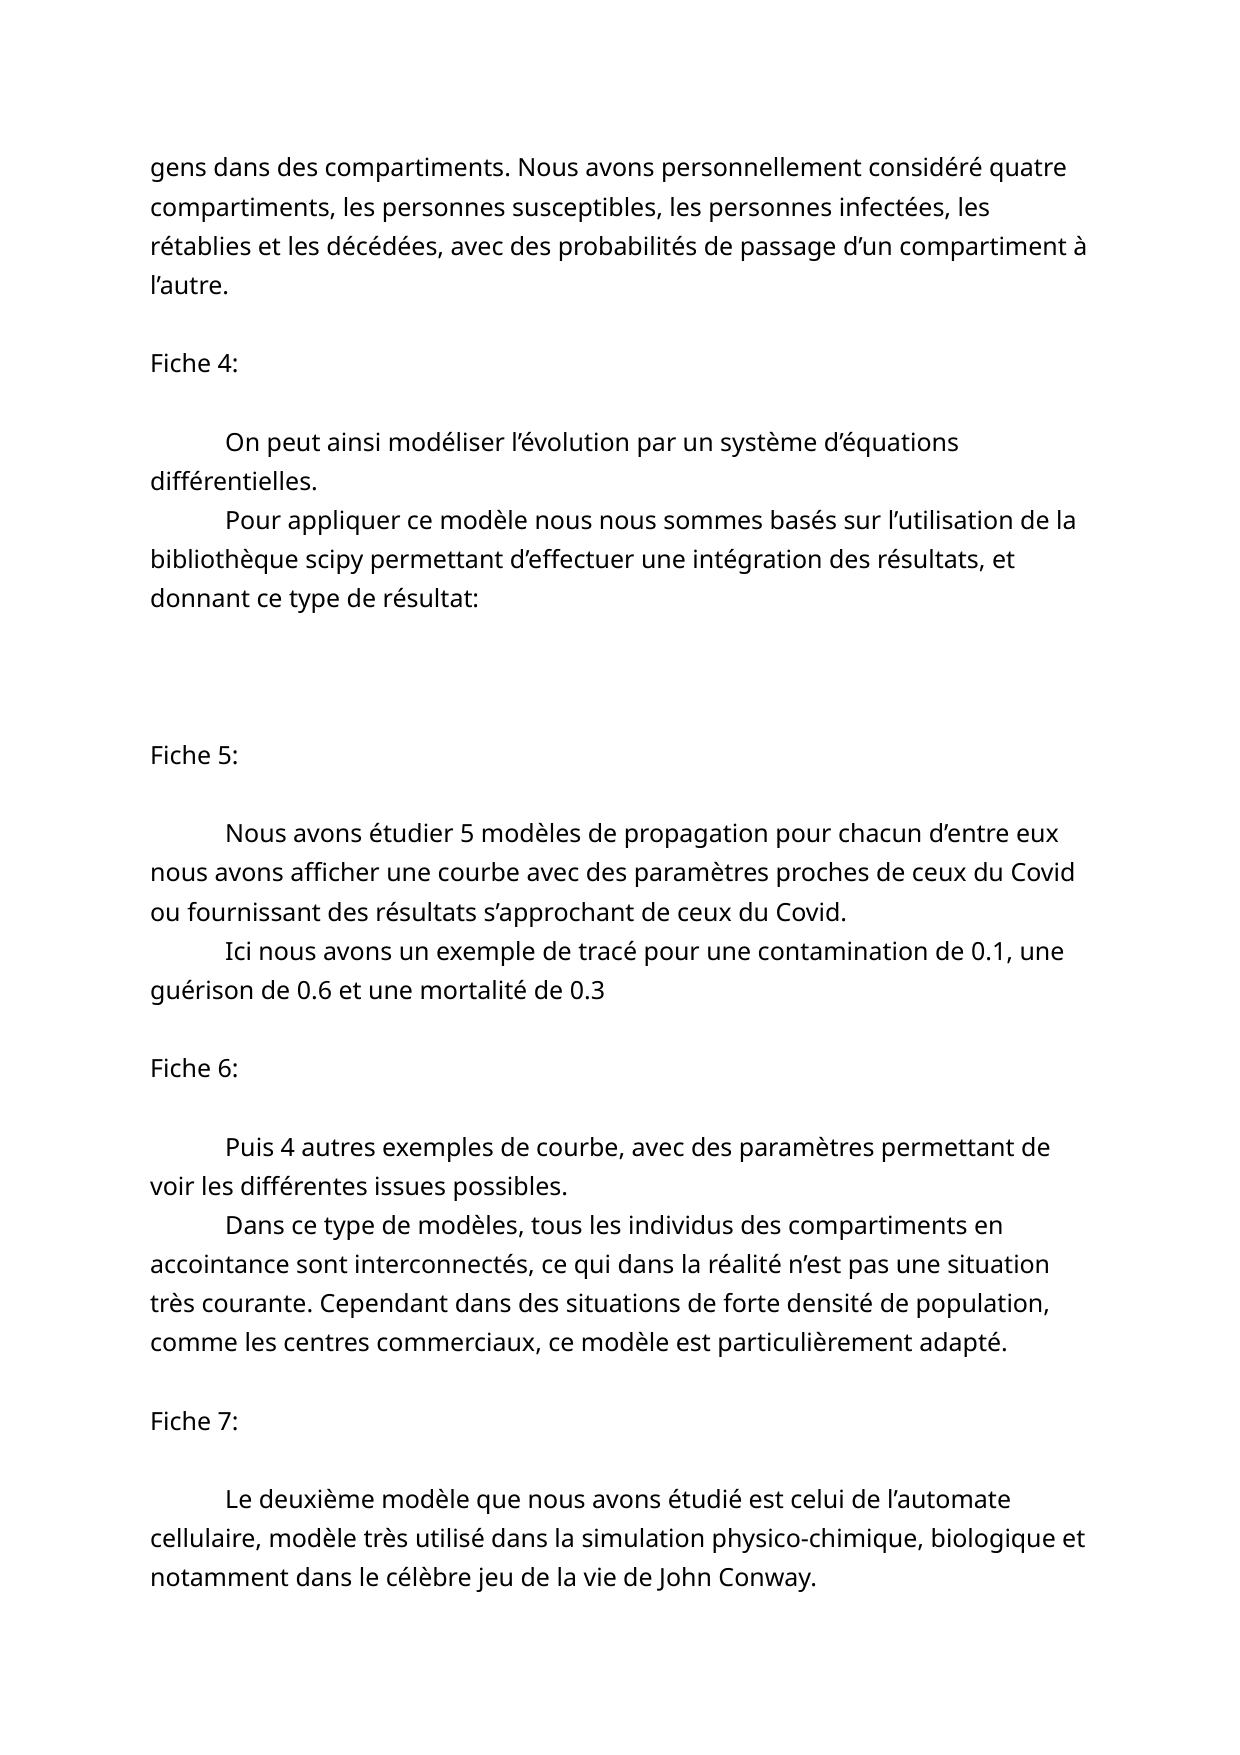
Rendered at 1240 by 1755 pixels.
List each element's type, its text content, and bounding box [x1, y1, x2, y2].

text Le deuxième modèle que nous avons étudié est celui de l’automate cellulaire, modèle très utilisé dans la simulation physico-chimique, biologique et notamment dans le célèbre jeu de la vie de John Conway. [150, 1482, 1089, 1594]
text Fiche 6: [150, 1051, 1089, 1085]
text Fiche 4: [150, 346, 1089, 380]
text Pour appliquer ce modèle nous nous sommes basés sur l’utilisation de la bibliothèque scipy permettant d’effectuer une intégration des résultats, et donnant ce type de résultat: [150, 502, 1089, 615]
text On peut ainsi modéliser l’évolution par un système d’équations différentielles. [150, 424, 1089, 497]
text Fiche 7: [150, 1403, 1089, 1437]
text gens dans des compartiments. Nous avons personnellement considéré quatre compartiments, les personnes susceptibles, les personnes infectées, les rétablies et les décédées, avec des probabilités de passage d’un compartiment à l’autre. [150, 150, 1089, 302]
text Nous avons étudier 5 modèles de propagation pour chacun d’entre eux nous avons afficher une courbe avec des paramètres proches de ceux du Covid ou fournissant des résultats s’approchant de ceux du Covid. [150, 816, 1089, 928]
text Dans ce type de modèles, tous les individus des compartiments en accointance sont interconnectés, ce qui dans la réalité n’est pas une situation très courante. Cependant dans des situations de forte densité de population, comme les centres commerciaux, ce modèle est particulièrement adapté. [150, 1207, 1089, 1359]
text Puis 4 autres exemples de courbe, avec des paramètres permettant de voir les différentes issues possibles. [150, 1129, 1089, 1202]
text Fiche 5: [150, 737, 1089, 772]
text Ici nous avons un exemple de tracé pour une contamination de 0.1, une guérison de 0.6 et une mortalité de 0.3 [150, 933, 1089, 1007]
